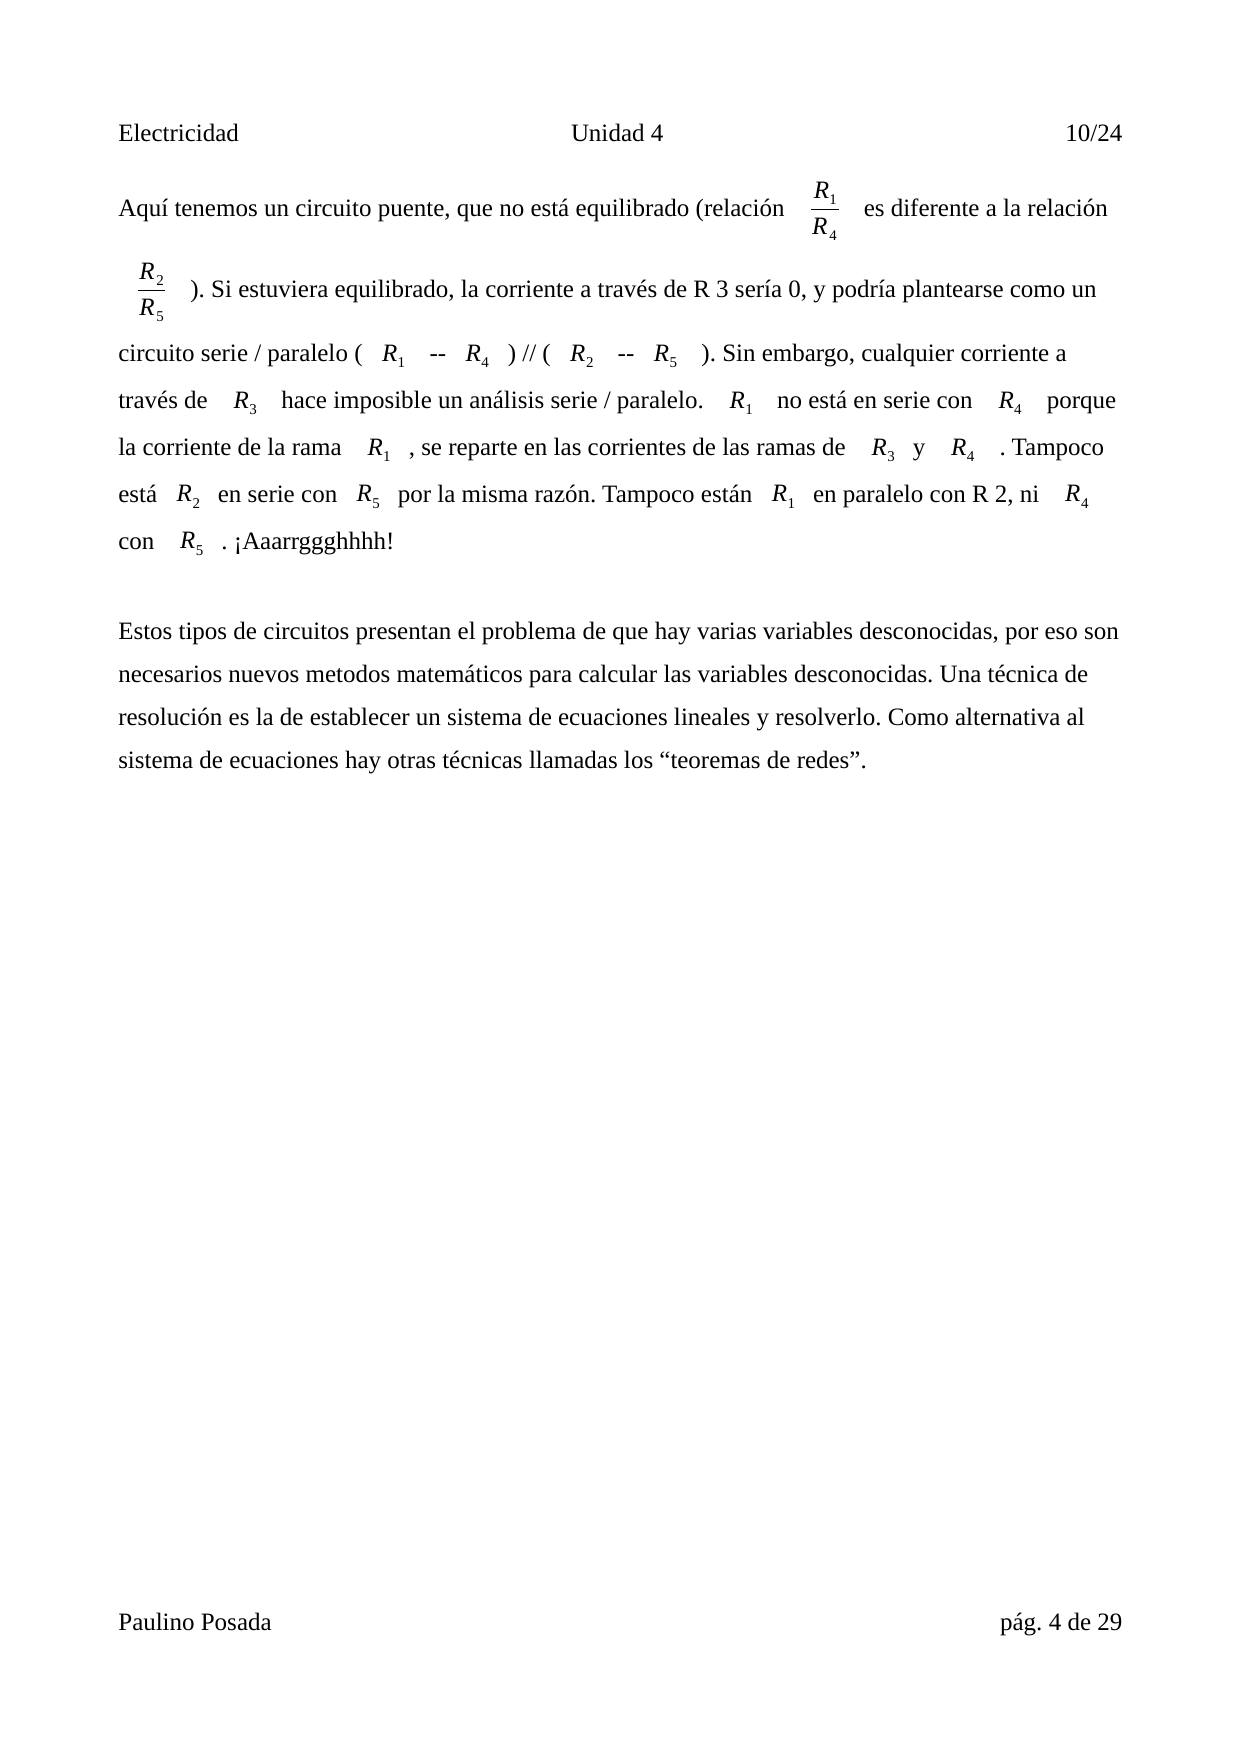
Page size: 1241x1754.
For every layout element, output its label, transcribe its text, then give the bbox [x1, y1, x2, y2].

text Aquí tenemos un circuito puente, que no está equilibrado (relación es diferente a la relación ). Si estuviera equilibrado, la corriente a través de R 3 sería 0, y podría plantearse como un circuito serie / paralelo ( --) // ( -- ). Sin embargo, cualquier corriente a través de hace imposible un análisis serie / paralelo. no está en serie con porque la corriente de la rama , se reparte en las corrientes de las ramas de y . Tampoco estáen serie conpor la misma razón. Tampoco estánen paralelo con R 2, ni con . ¡Aaarrggghhhh! [118, 176, 1122, 558]
text Estos tipos de circuitos presentan el problema de que hay varias variables desconocidas, por eso son necesarios nuevos metodos matemáticos para calcular las variables desconocidas. Una técnica de resolución es la de establecer un sistema de ecuaciones lineales y resolverlo. Como alternativa al sistema de ecuaciones hay otras técnicas llamadas los “teoremas de redes”. [118, 616, 1122, 774]
